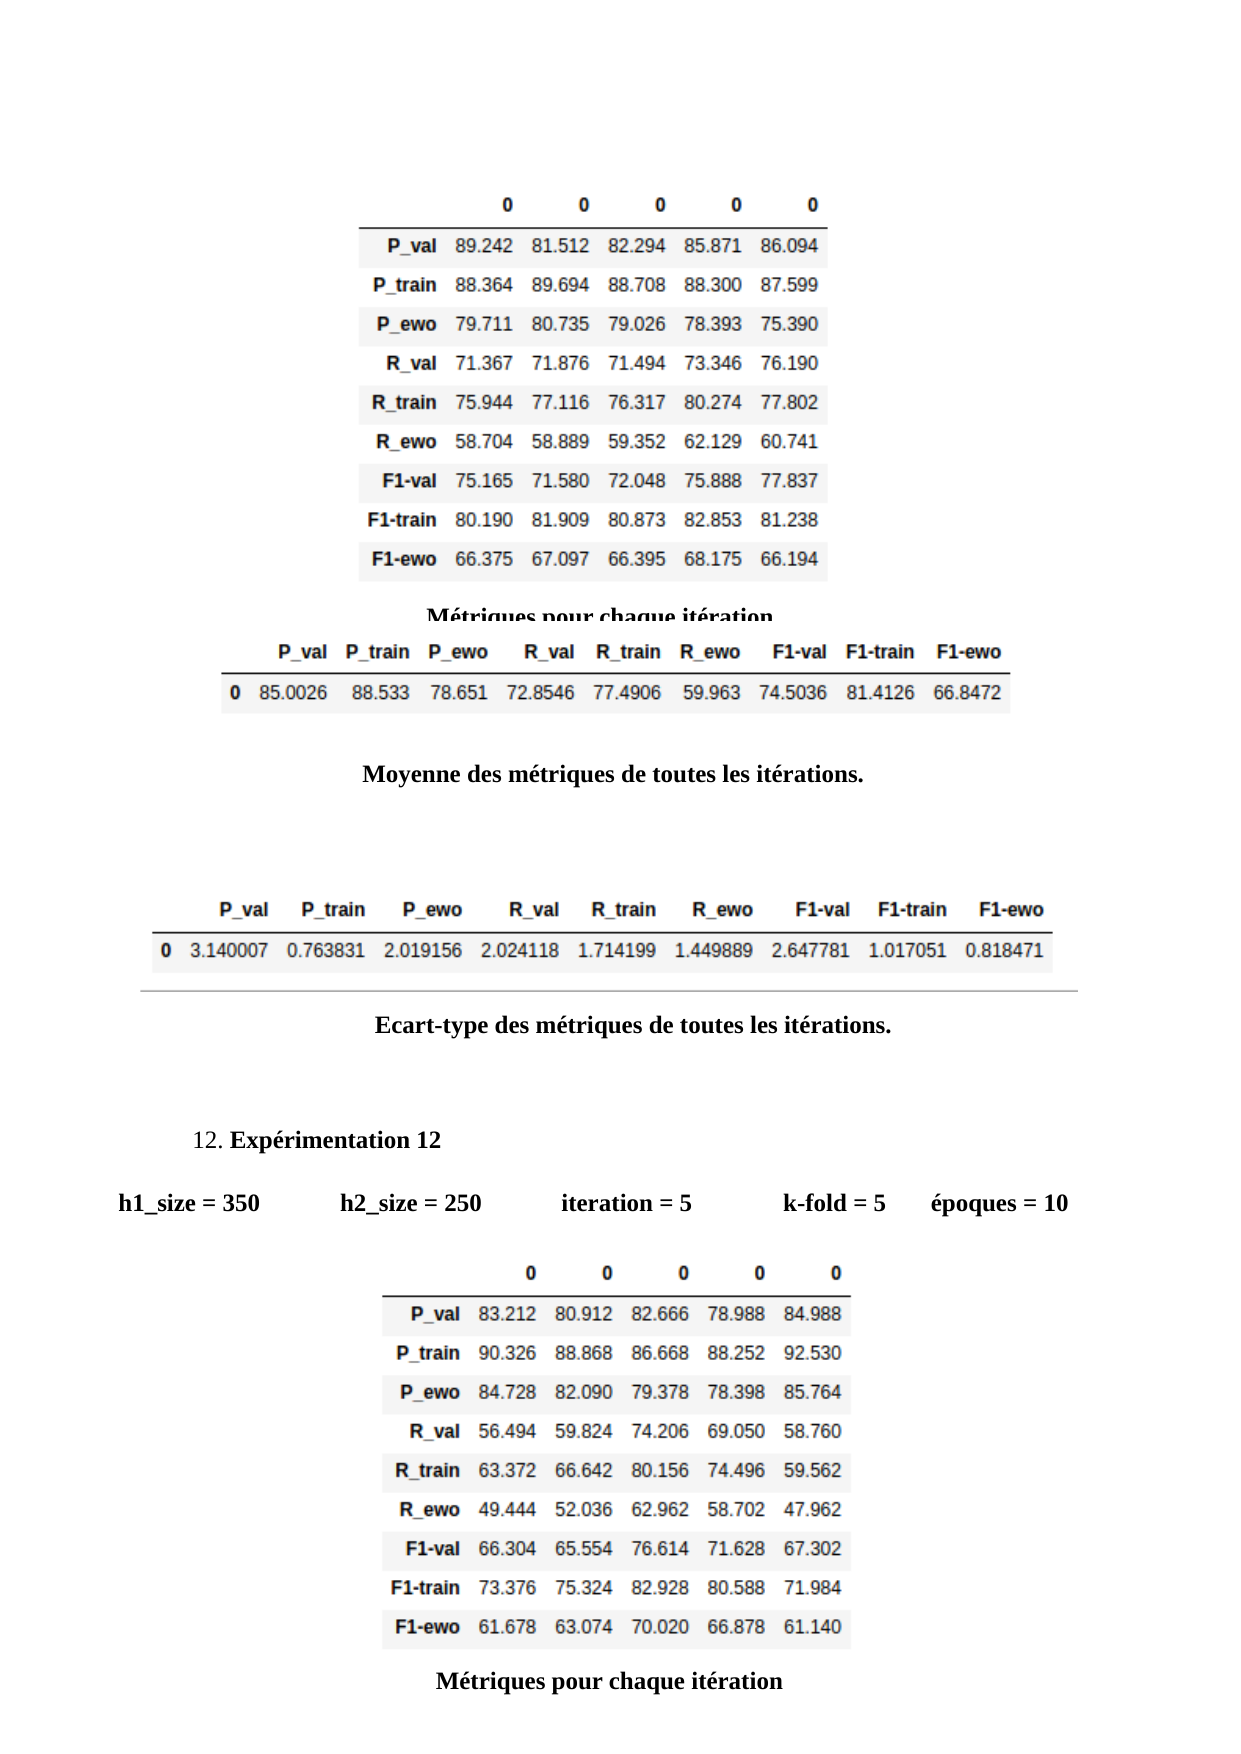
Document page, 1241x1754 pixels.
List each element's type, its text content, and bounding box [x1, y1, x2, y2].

picture [206, 621, 1034, 731]
picture [342, 179, 864, 602]
picture [140, 885, 1078, 992]
text 12. Expérimentation 12 [118, 1126, 1122, 1154]
text h1_size = 350 h2_size = 250 iteration = 5 k-fold = 5 époques = 10 [118, 1188, 1122, 1217]
picture [371, 1241, 870, 1651]
